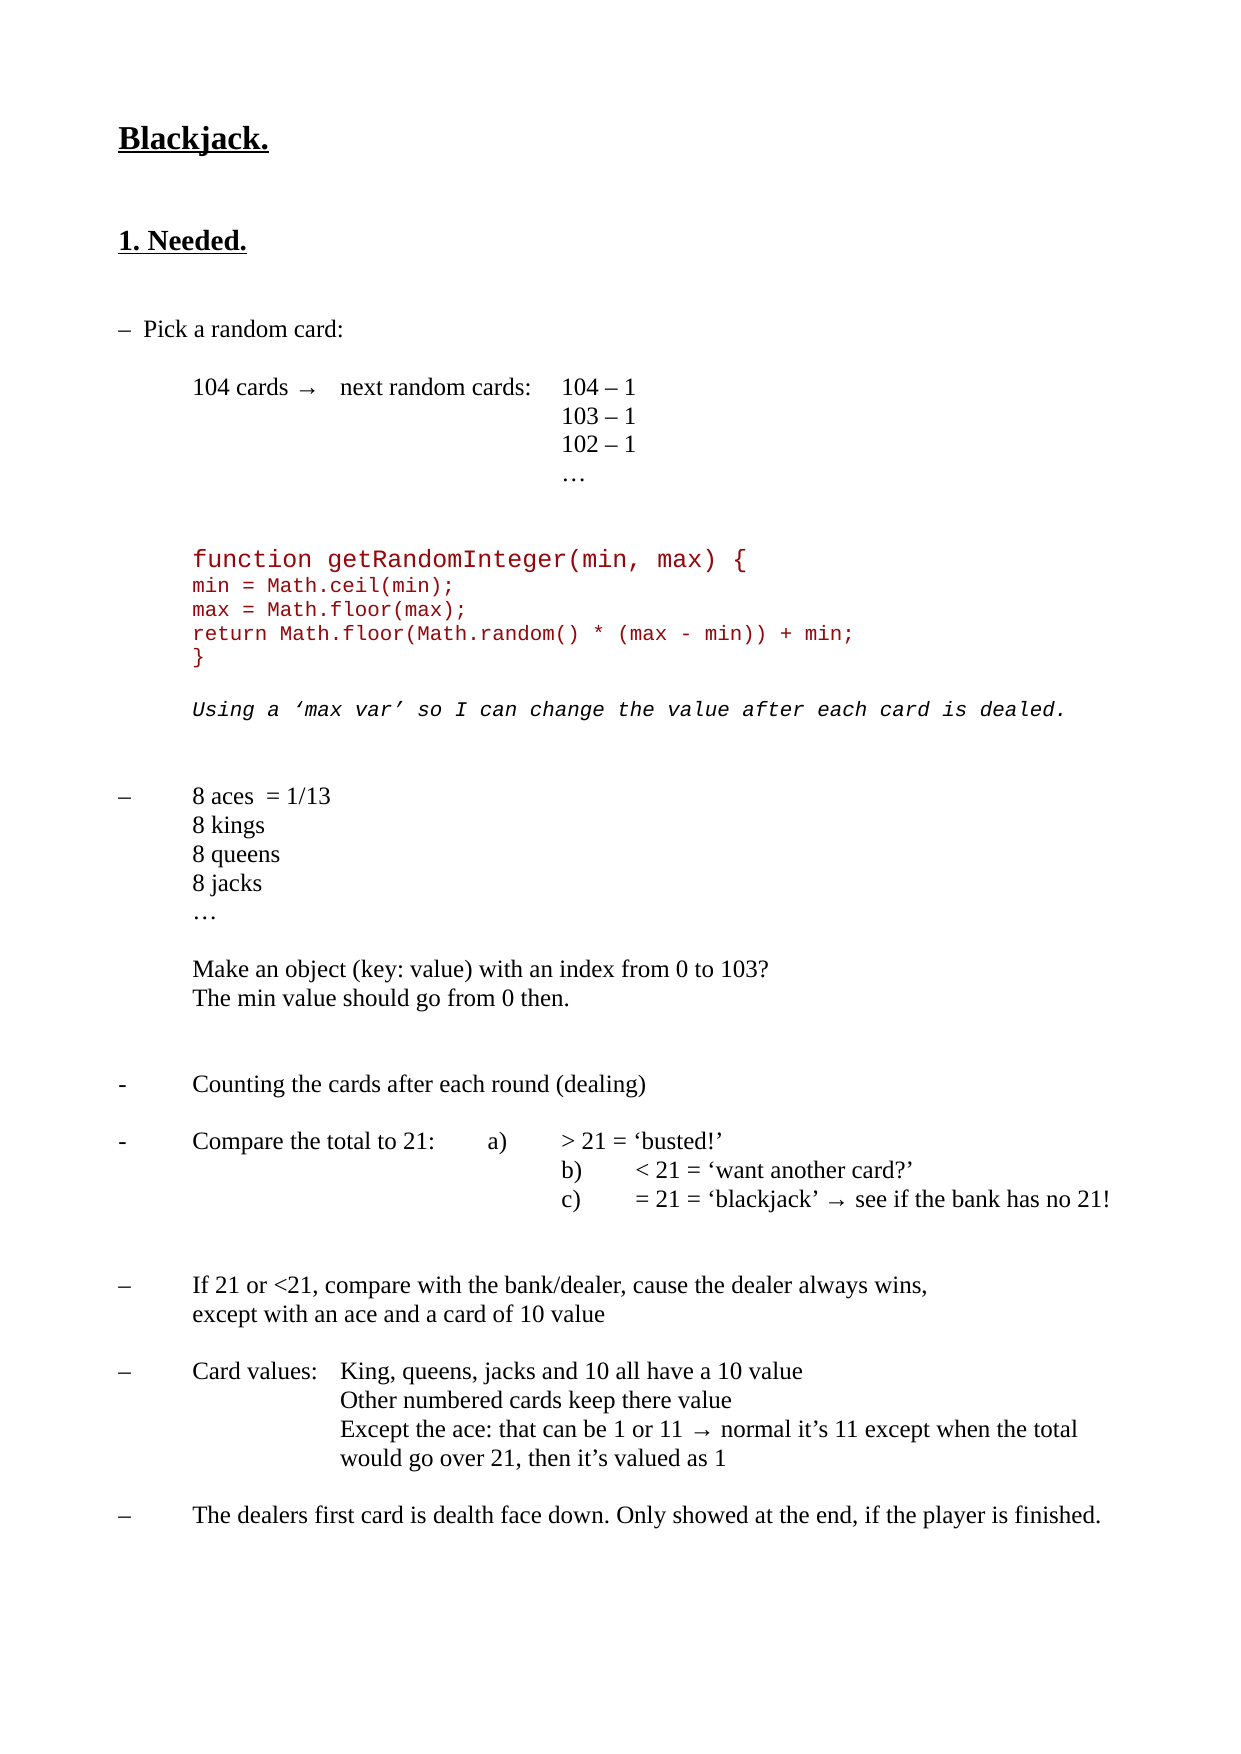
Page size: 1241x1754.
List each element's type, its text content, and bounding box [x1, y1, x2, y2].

text Using a ‘max var’ so I can change the value after each card is dealed. [118, 699, 1122, 723]
text Other numbered cards keep there value [118, 1385, 1122, 1414]
text 102 – 1 [118, 429, 1122, 458]
text min = Math.ceil(min); [118, 575, 1122, 599]
text … [118, 896, 1122, 925]
text 8 jacks [118, 868, 1122, 896]
text b) < 21 = ‘want another card?’ [118, 1155, 1122, 1184]
text return Math.floor(Math.random() * (max - min)) + min; [118, 623, 1122, 646]
text function getRandomInteger(min, max) { [118, 544, 1122, 575]
text 8 kings [118, 810, 1122, 839]
text 1. Needed. [118, 223, 1122, 257]
text The min value should go from 0 then. [118, 983, 1122, 1011]
text 103 – 1 [118, 401, 1122, 429]
text 104 cards → next random cards: 104 – 1 [118, 372, 1122, 401]
text c) = 21 = ‘blackjack’ → see if the bank has no 21! [118, 1184, 1122, 1213]
text 8 queens [118, 839, 1122, 868]
text – Pick a random card: [118, 314, 1122, 343]
text - Compare the total to 21: a) > 21 = ‘busted!’ [118, 1126, 1122, 1155]
text Blackjack. [118, 118, 1122, 156]
text – 8 aces = 1/13 [118, 781, 1122, 810]
text … [118, 458, 1122, 487]
text – Card values: King, queens, jacks and 10 all have a 10 value [118, 1356, 1122, 1385]
text Make an object (key: value) with an index from 0 to 103? [118, 954, 1122, 983]
text } [118, 646, 1122, 670]
text – The dealers first card is dealth face down. Only showed at the end, if the player is finished. [118, 1500, 1122, 1529]
text max = Math.floor(max); [118, 599, 1122, 623]
text Except the ace: that can be 1 or 11 → normal it’s 11 except when the total would go over 21, then it’s valued as 1 [118, 1414, 1122, 1471]
text – If 21 or <21, compare with the bank/dealer, cause the dealer always wins, [118, 1270, 1122, 1299]
text - Counting the cards after each round (dealing) [118, 1069, 1122, 1098]
text except with an ace and a card of 10 value [118, 1299, 1122, 1328]
